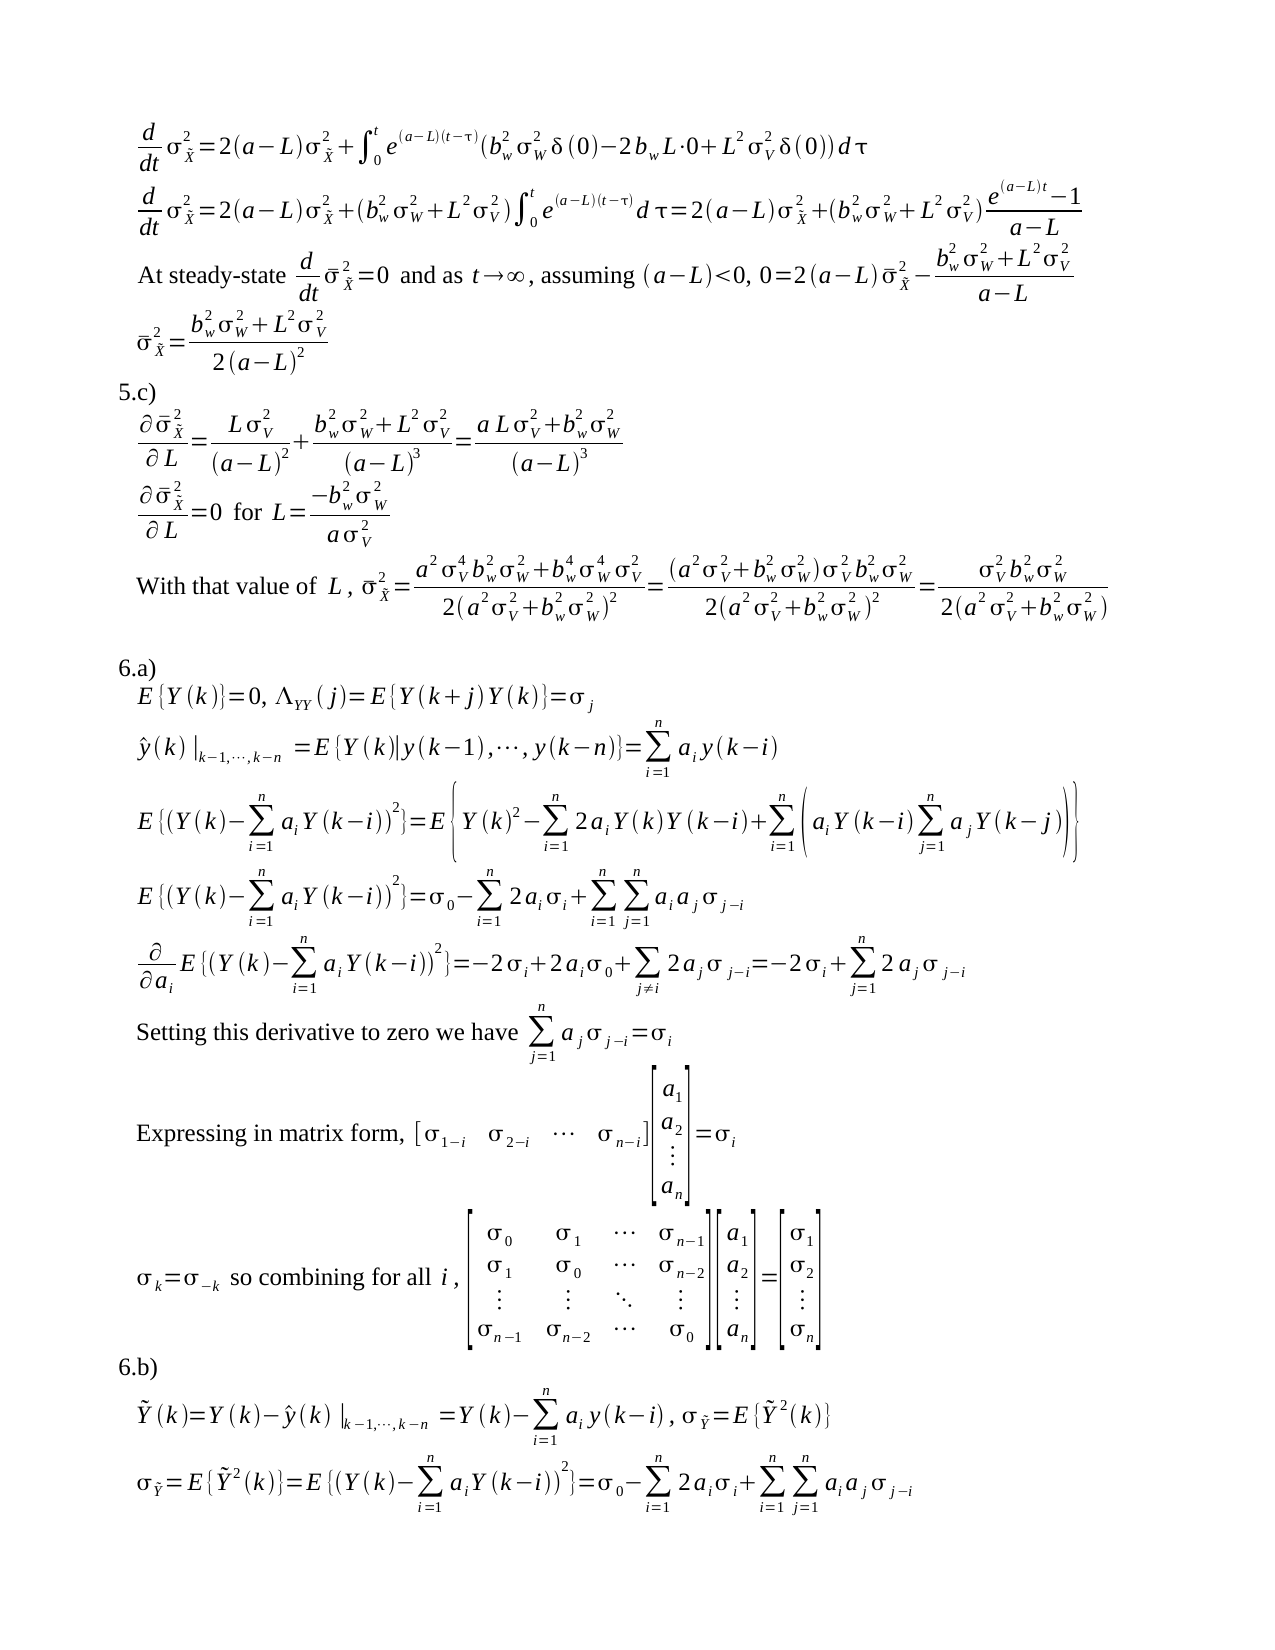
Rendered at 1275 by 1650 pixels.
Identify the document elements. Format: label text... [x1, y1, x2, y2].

text 5.c) [118, 377, 1157, 406]
text 6.a) [118, 653, 1157, 682]
text 6.b) [118, 1352, 1157, 1381]
